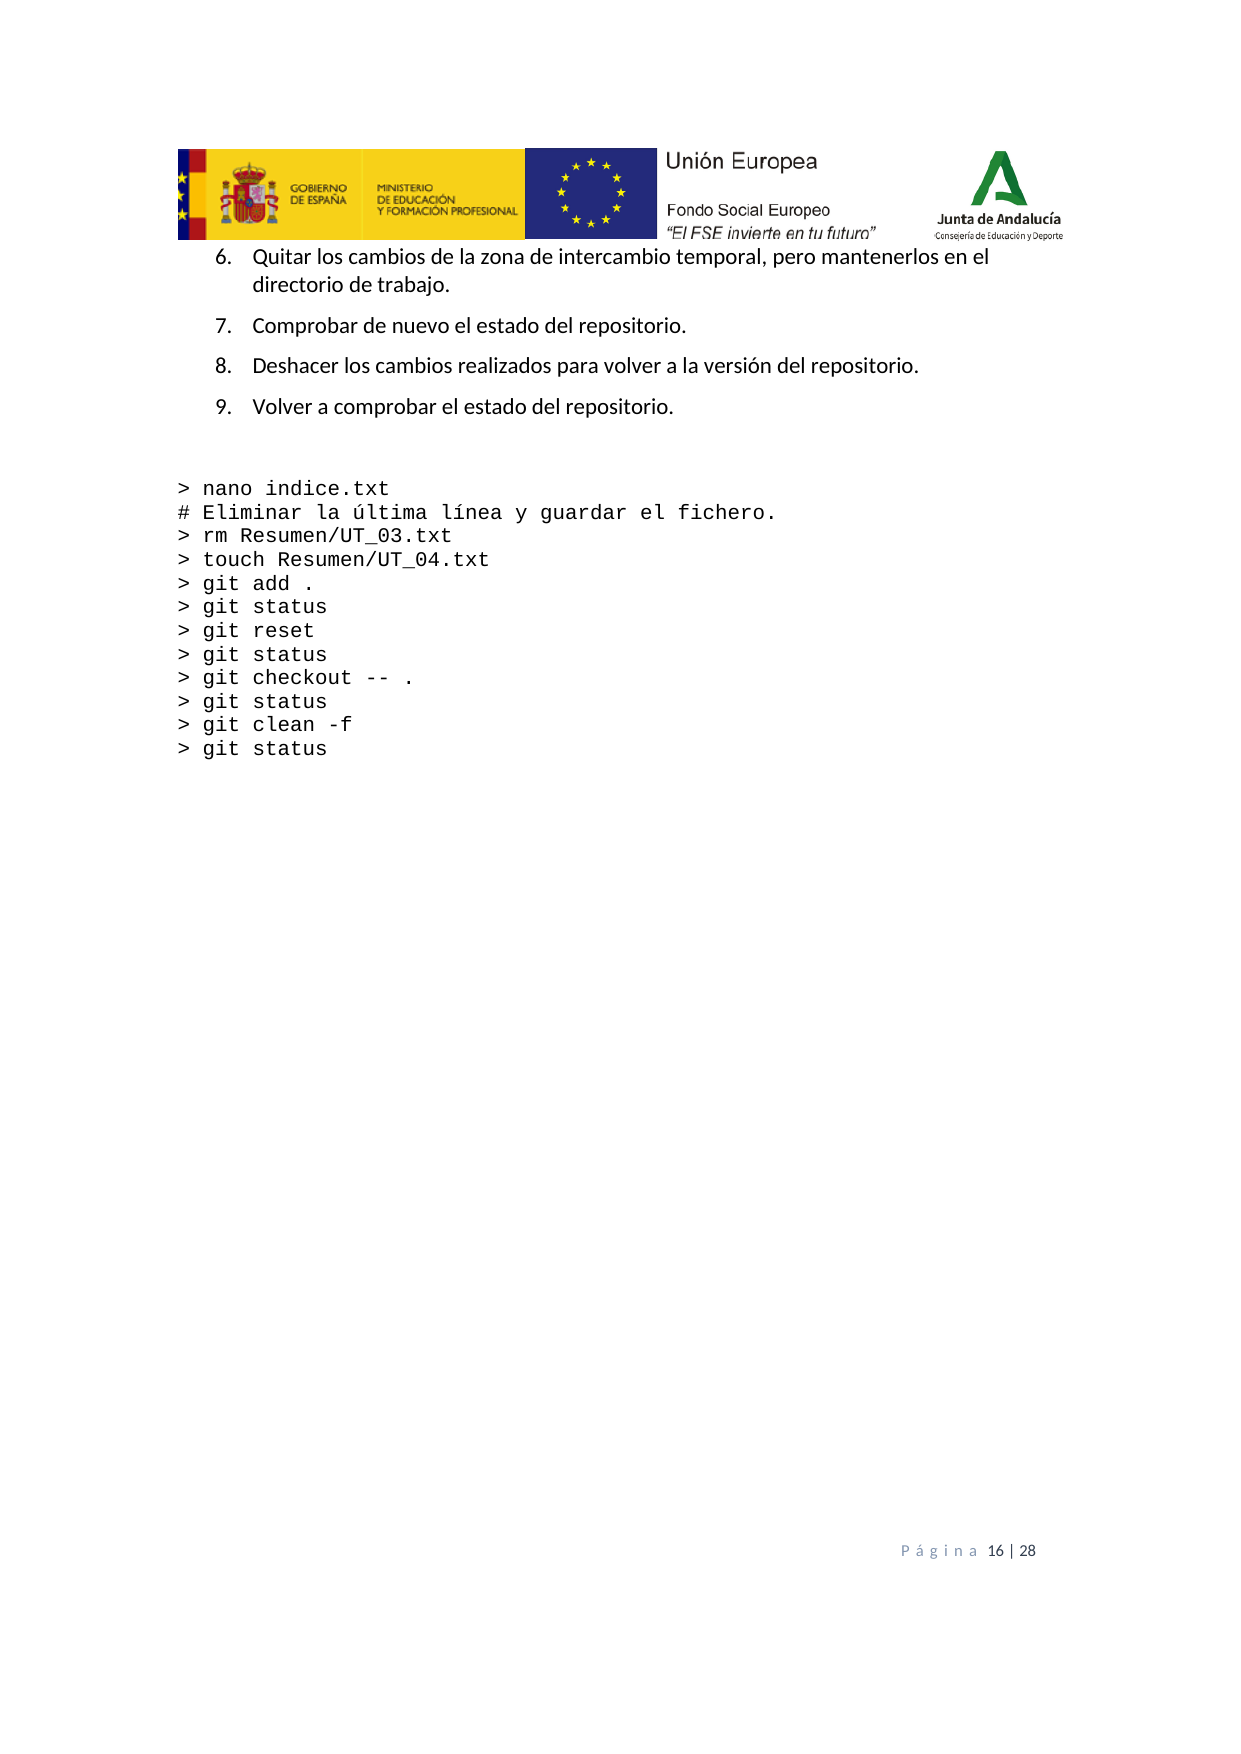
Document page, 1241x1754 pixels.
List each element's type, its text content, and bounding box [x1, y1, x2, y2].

list Comprobar de nuevo el estado del repositorio. [215, 311, 1063, 339]
list Quitar los cambios de la zona de intercambio temporal, pero mantenerlos en el directorio de trabajo. [215, 243, 1063, 298]
text > git status [177, 738, 1063, 762]
text > nano indice.txt [177, 478, 1063, 502]
text > rm Resumen/UT_03.txt [177, 525, 1063, 549]
text > git status [177, 596, 1063, 620]
text > git checkout -- . [177, 667, 1063, 691]
list Deshacer los cambios realizados para volver a la versión del repositorio. [215, 351, 1063, 379]
list Volver a comprobar el estado del repositorio. [215, 392, 1063, 420]
text > git status [177, 643, 1063, 667]
text # Eliminar la última línea y guardar el fichero. [177, 502, 1063, 525]
text > git add . [177, 573, 1063, 596]
text > touch Resumen/UT_04.txt [177, 549, 1063, 573]
text > git status [177, 691, 1063, 714]
text > git clean -f [177, 714, 1063, 738]
text > git reset [177, 620, 1063, 643]
